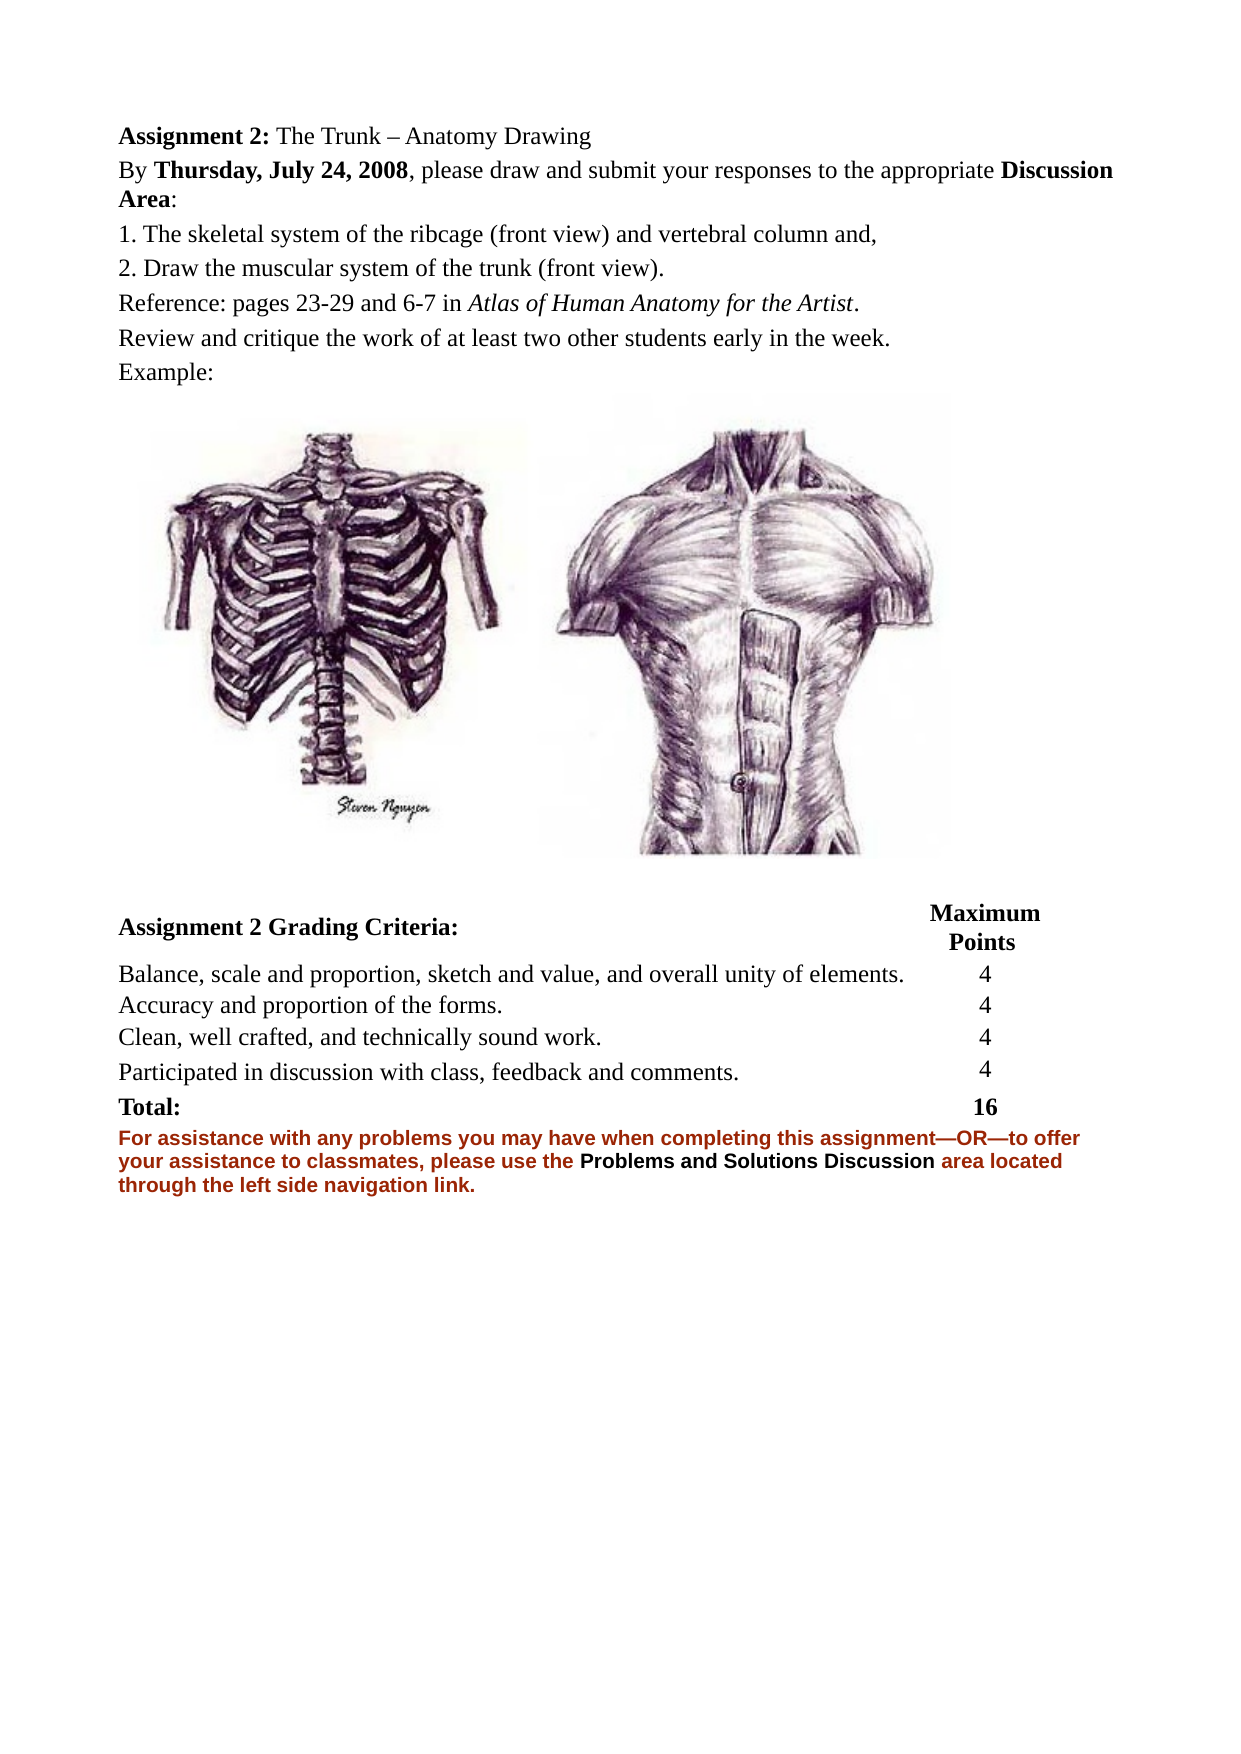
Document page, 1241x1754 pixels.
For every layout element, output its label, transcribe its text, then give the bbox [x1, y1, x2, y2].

table_cell Clean, well crafted, and technically sound work. [117, 1021, 911, 1053]
table_header Assignment 2 Grading Criteria: [117, 897, 911, 957]
text 2. Draw the muscular system of the trunk (front view). [118, 253, 1122, 282]
table_cell 16 [911, 1091, 1059, 1122]
text By Thursday, July 24, 2008, please draw and submit your responses to the appropriate Discussion Area: [118, 156, 1122, 213]
table_header Maximum Points [911, 897, 1059, 957]
table_cell 4 [911, 957, 1059, 989]
table_cell 4 [911, 1021, 1059, 1053]
picture [118, 391, 951, 859]
table_cell 4 [911, 1053, 1059, 1091]
text For assistance with any problems you may have when completing this assignment—OR—to offer your assistance to classmates, please use the Problems and Solutions Discussion area located through the left side navigation link. [118, 1125, 1122, 1197]
text Example: [118, 357, 1122, 386]
table_cell Balance, scale and proportion, sketch and value, and overall unity of elements. [117, 957, 911, 989]
text Assignment 2: The Trunk – Anatomy Drawing [118, 121, 1122, 150]
table_cell Total: [117, 1091, 911, 1122]
table_cell Accuracy and proportion of the forms. [117, 989, 911, 1021]
table_cell Participated in discussion with class, feedback and comments. [117, 1053, 911, 1091]
table_cell 4 [911, 989, 1059, 1021]
text 1. The skeletal system of the ribcage (front view) and vertebral column and, [118, 219, 1122, 248]
text Reference: pages 23-29 and 6-7 in Atlas of Human Anatomy for the Artist. [118, 288, 1122, 317]
text Review and critique the work of at least two other students early in the week. [118, 323, 1122, 351]
